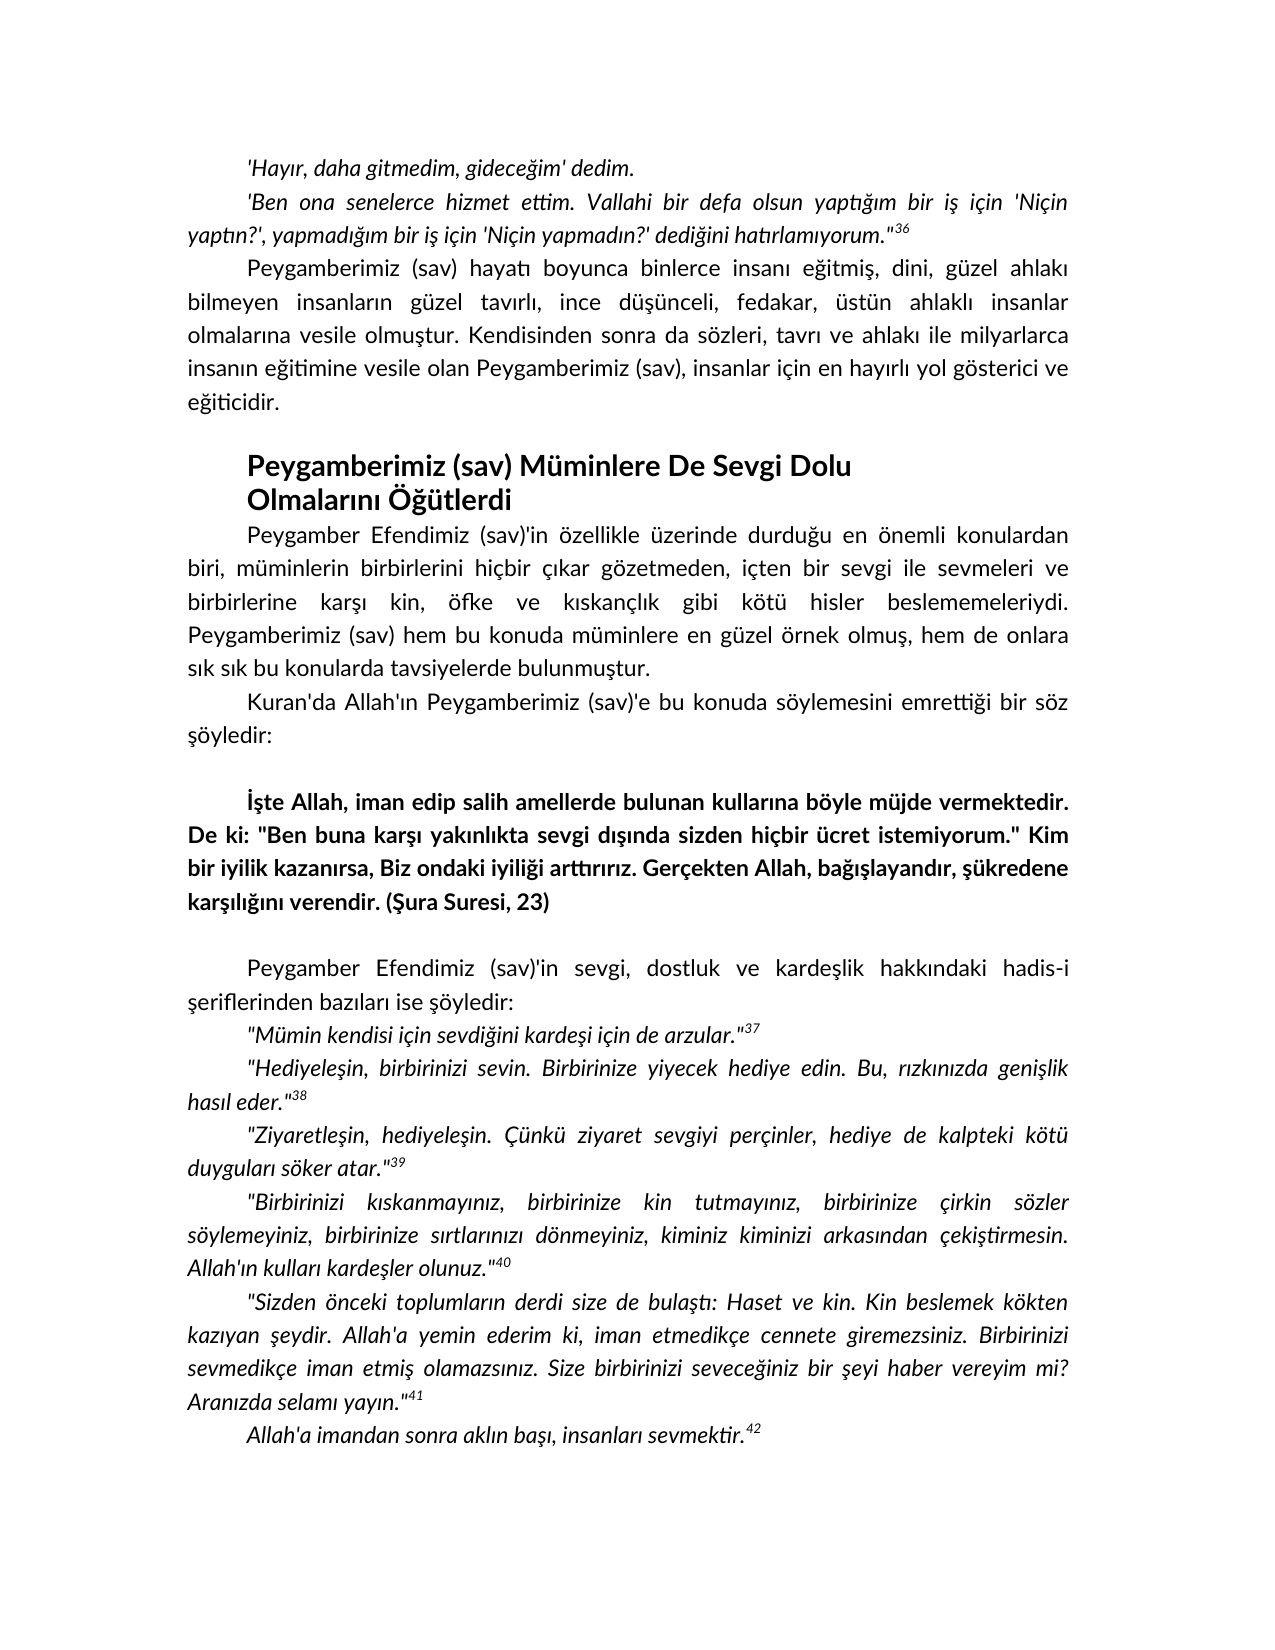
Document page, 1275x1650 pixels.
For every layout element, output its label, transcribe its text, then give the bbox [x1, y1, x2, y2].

text Kuran'da Allah'ın Peygamberimiz (sav)'e bu konuda söylemesini emrettiği bir söz şöyledir: [187, 683, 1070, 750]
text "Sizden önceki toplumların derdi size de bulaştı: Haset ve kin. Kin beslemek kökten kazıyan şeydir. Allah'a yemin ederim ki, iman etmedikçe cennete giremezsiniz. Birbirinizi sevmedikçe iman etmiş olamazsınız. Size birbirinizi seveceğiniz bir şeyi haber vereyim mi? Aranızda selamı yayın."41 [187, 1283, 1070, 1417]
text 'Ben ona senelerce hizmet ettim. Vallahi bir defa olsun yaptığım bir iş için 'Niçin yaptın?', yapmadığım bir iş için 'Niçin yapmadın?' dediğini hatırlamıyorum."36 [187, 183, 1070, 250]
text Olmalarını Öğütlerdi [187, 483, 1070, 517]
text Peygamberimiz (sav) hayatı boyunca binlerce insanı eğitmiş, dini, güzel ahlakı bilmeyen insanların güzel tavırlı, ince düşünceli, fedakar, üstün ahlaklı insanlar olmalarına vesile olmuştur. Kendisinden sonra da sözleri, tavrı ve ahlakı ile milyarlarca insanın eğitimine vesile olan Peygamberimiz (sav), insanlar için en hayırlı yol gösterici ve eğiticidir. [187, 250, 1070, 417]
text "Ziyaretleşin, hediyeleşin. Çünkü ziyaret sevgiyi perçinler, hediye de kalpteki kötü duyguları söker atar."39 [187, 1117, 1070, 1183]
text Peygamber Efendimiz (sav)'in sevgi, dostluk ve kardeşlik hakkındaki hadis-i şeriflerinden bazıları ise şöyledir: [187, 950, 1070, 1017]
text 'Hayır, daha gitmedim, gideceğim' dedim. [187, 150, 1070, 183]
text Allah'a imandan sonra aklın başı, insanları sevmektir.42 [187, 1417, 1070, 1450]
text "Hediyeleşin, birbirinizi sevin. Birbirinize yiyecek hediye edin. Bu, rızkınızda genişlik hasıl eder."38 [187, 1050, 1070, 1117]
text Peygamberimiz (sav) Müminlere De Sevgi Dolu [187, 450, 1070, 483]
text "Birbirinizi kıskanmayınız, birbirinize kin tutmayınız, birbirinize çirkin sözler söylemeyiniz, birbirinize sırtlarınızı dönmeyiniz, kiminiz kiminizi arkasından çekiştirmesin. Allah'ın kulları kardeşler olunuz."40 [187, 1183, 1070, 1283]
text Peygamber Efendimiz (sav)'in özellikle üzerinde durduğu en önemli konulardan biri, müminlerin birbirlerini hiçbir çıkar gözetmeden, içten bir sevgi ile sevmeleri ve birbirlerine karşı kin, öfke ve kıskançlık gibi kötü hisler beslememeleriydi. Peygamberimiz (sav) hem bu konuda müminlere en güzel örnek olmuş, hem de onlara sık sık bu konularda tavsiyelerde bulunmuştur. [187, 517, 1070, 683]
text "Mümin kendisi için sevdiğini kardeşi için de arzular."37 [187, 1017, 1070, 1050]
text İşte Allah, iman edip salih amellerde bulunan kullarına böyle müjde vermektedir. De ki: "Ben buna karşı yakınlıkta sevgi dışında sizden hiçbir ücret istemiyorum." Kim bir iyilik kazanırsa, Biz ondaki iyiliği arttırırız. Gerçekten Allah, bağışlayandır, şükredene karşılığını verendir. (Şura Suresi, 23) [187, 783, 1070, 917]
